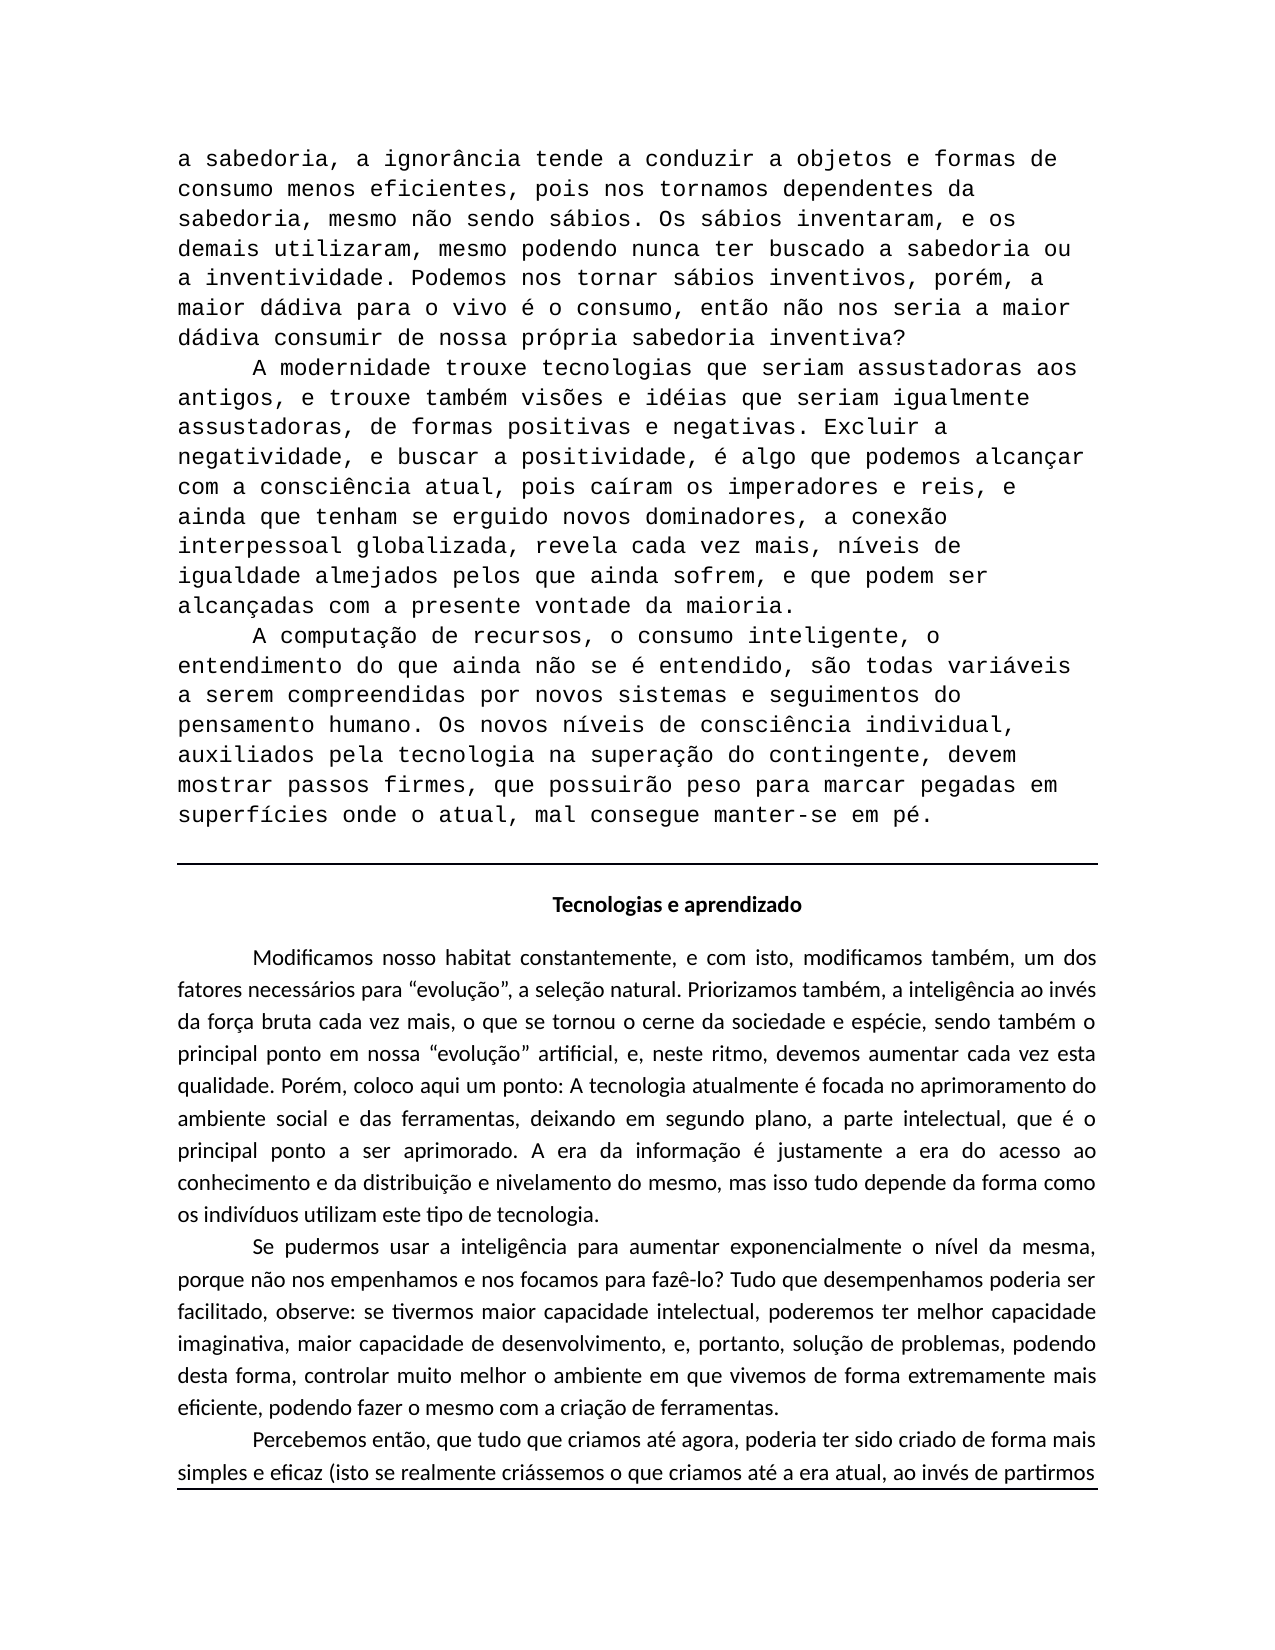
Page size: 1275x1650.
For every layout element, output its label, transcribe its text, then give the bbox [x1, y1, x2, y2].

text Tecnologias e aprendizado [177, 890, 1098, 918]
text a sabedoria, a ignorância tende a conduzir a objetos e formas de consumo menos eficientes, pois nos tornamos dependentes da sabedoria, mesmo não sendo sábios. Os sábios inventaram, e os demais utilizaram, mesmo podendo nunca ter buscado a sabedoria ou a inventividade. Podemos nos tornar sábios inventivos, porém, a maior dádiva para o vivo é o consumo, então não nos seria a maior dádiva consumir de nossa própria sabedoria inventiva? A modernidade trouxe tecnologias que seriam assustadoras aos antigos, e trouxe também visões e idéias que seriam igualmente assustadoras, de formas positivas e negativas. Excluir a negatividade, e buscar a positividade, é algo que podemos alcançar com a consciência atual, pois caíram os imperadores e reis, e ainda que tenham se erguido novos dominadores, a conexão interpessoal globalizada, revela cada vez mais, níveis de igualdade almejados pelos que ainda sofrem, e que podem ser alcançadas com a presente vontade da maioria. A computação de recursos, o consumo inteligente, o entendimento do que ainda não se é entendido, são todas variáveis a serem compreendidas por novos sistemas e seguimentos do pensamento humano. Os novos níveis de consciência individual, auxiliados pela tecnologia na superação do contingente, devem mostrar passos firmes, que possuirão peso para marcar pegadas em superfícies onde o atual, mal consegue manter-se em pé. [177, 148, 1098, 863]
text Modificamos nosso habitat constantemente, e com isto, modificamos também, um dos fatores necessários para “evolução”, a seleção natural. Priorizamos também, a inteligência ao invés da força bruta cada vez mais, o que se tornou o cerne da sociedade e espécie, sendo também o principal ponto em nossa “evolução” artificial, e, neste ritmo, devemos aumentar cada vez esta qualidade. Porém, coloco aqui um ponto: A tecnologia atualmente é focada no aprimoramento do ambiente social e das ferramentas, deixando em segundo plano, a parte intelectual, que é o principal ponto a ser aprimorado. A era da informação é justamente a era do acesso ao conhecimento e da distribuição e nivelamento do mesmo, mas isso tudo depende da forma como os indivíduos utilizam este tipo de tecnologia. Se pudermos usar a inteligência para aumentar exponencialmente o nível da mesma, porque não nos empenhamos e nos focamos para fazê-lo? Tudo que desempenhamos poderia ser facilitado, observe: se tivermos maior capacidade intelectual, poderemos ter melhor capacidade imaginativa, maior capacidade de desenvolvimento, e, portanto, solução de problemas, podendo desta forma, controlar muito melhor o ambiente em que vivemos de forma extremamente mais eficiente, podendo fazer o mesmo com a criação de ferramentas. Percebemos então, que tudo que criamos até agora, poderia ter sido criado de forma mais simples e eficaz (isto se realmente criássemos o que criamos até a era atual, ao invés de partirmos [177, 943, 1098, 1488]
